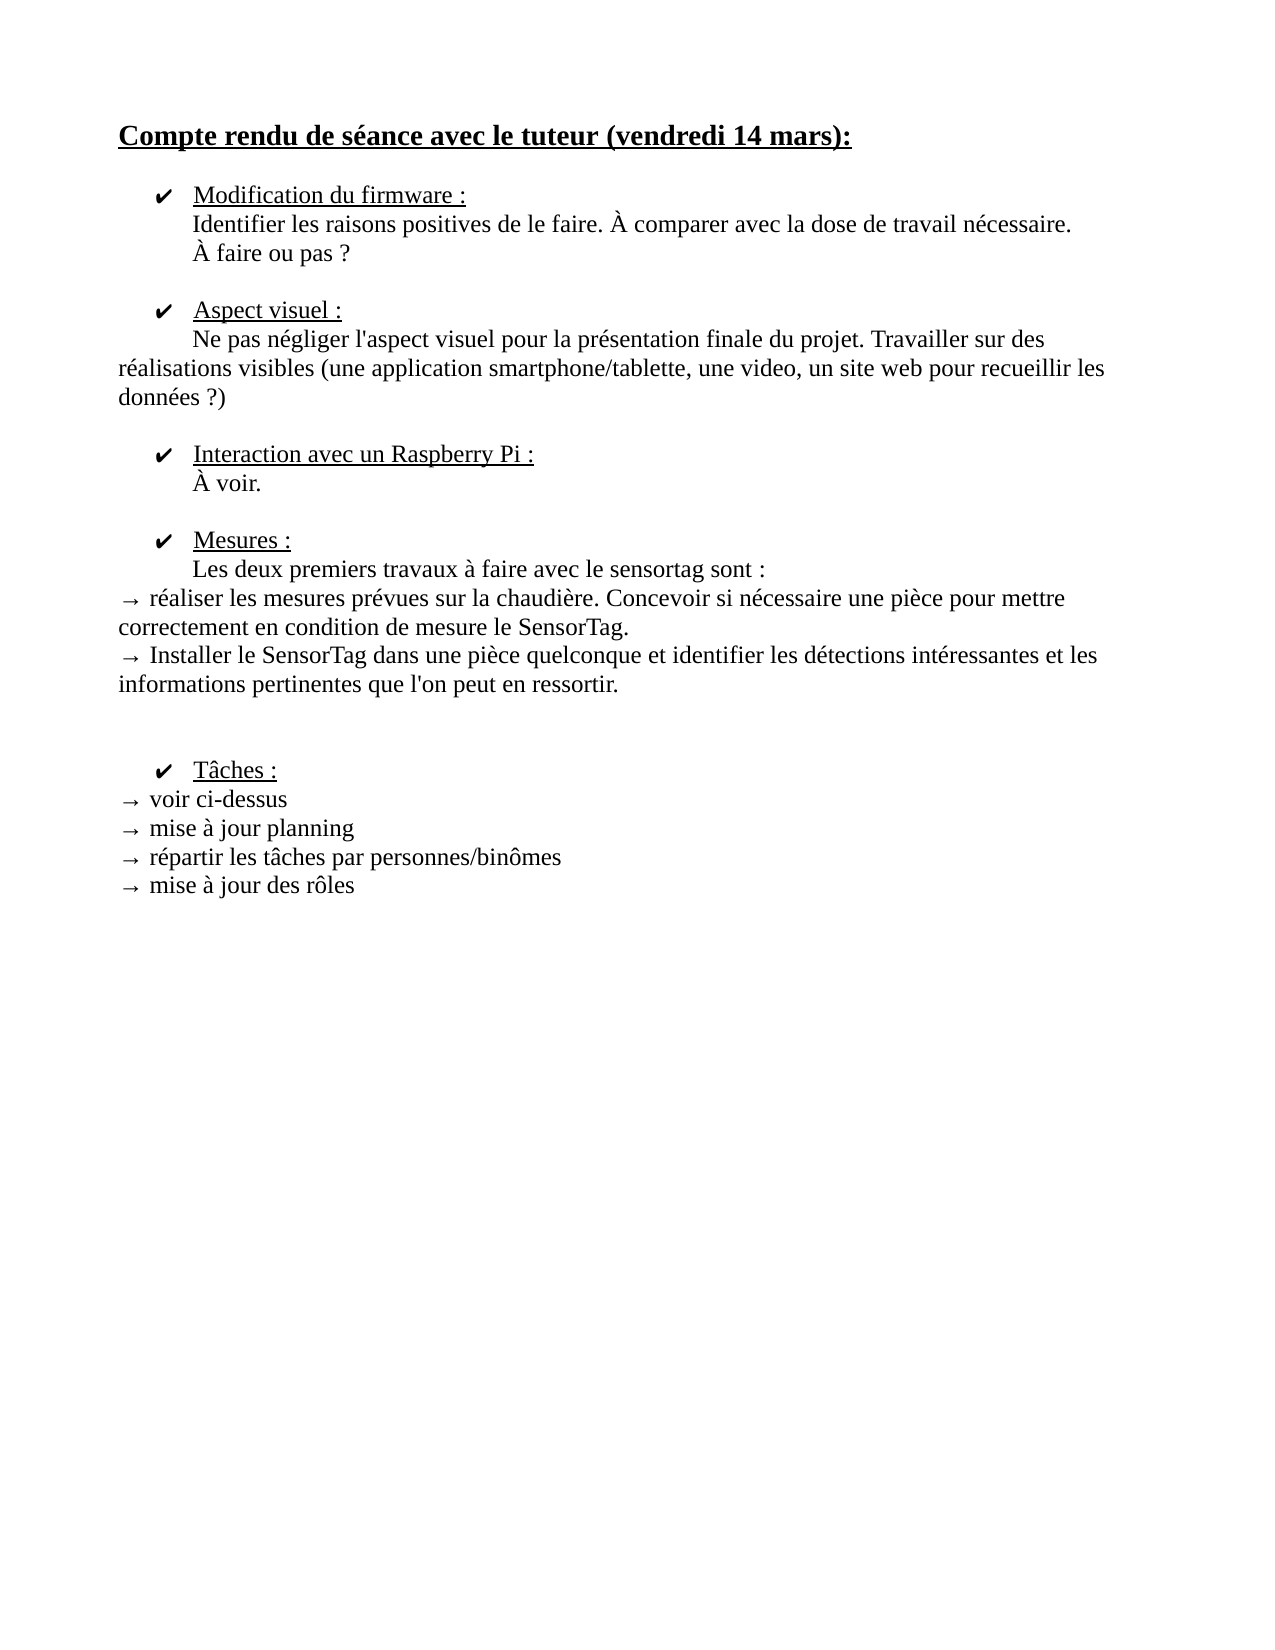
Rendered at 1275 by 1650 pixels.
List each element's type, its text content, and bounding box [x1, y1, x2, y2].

list Interaction avec un Raspberry Pi : [156, 439, 1157, 468]
text Les deux premiers travaux à faire avec le sensortag sont : [118, 554, 1157, 583]
text → voir ci-dessus [118, 784, 1157, 813]
text → mise à jour des rôles [118, 870, 1157, 899]
text Ne pas négliger l'aspect visuel pour la présentation finale du projet. Travailler sur des réalisations visibles (une application smartphone/tablette, une video, un site web pour recueillir les données ?) [118, 324, 1157, 410]
text → mise à jour planning [118, 813, 1157, 842]
list Aspect visuel : [156, 295, 1157, 324]
list Tâches : [156, 755, 1157, 784]
list Modification du firmware : [156, 180, 1157, 209]
text À voir. [118, 468, 1157, 497]
text → répartir les tâches par personnes/binômes [118, 842, 1157, 870]
text Identifier les raisons positives de le faire. À comparer avec la dose de travail nécessaire. [118, 209, 1157, 238]
text → Installer le SensorTag dans une pièce quelconque et identifier les détections intéressantes et les informations pertinentes que l'on peut en ressortir. [118, 640, 1157, 698]
text → réaliser les mesures prévues sur la chaudière. Concevoir si nécessaire une pièce pour mettre correctement en condition de mesure le SensorTag. [118, 583, 1157, 640]
text Compte rendu de séance avec le tuteur (vendredi 14 mars): [118, 118, 1157, 152]
text À faire ou pas ? [118, 238, 1157, 267]
list Mesures : [156, 525, 1157, 554]
